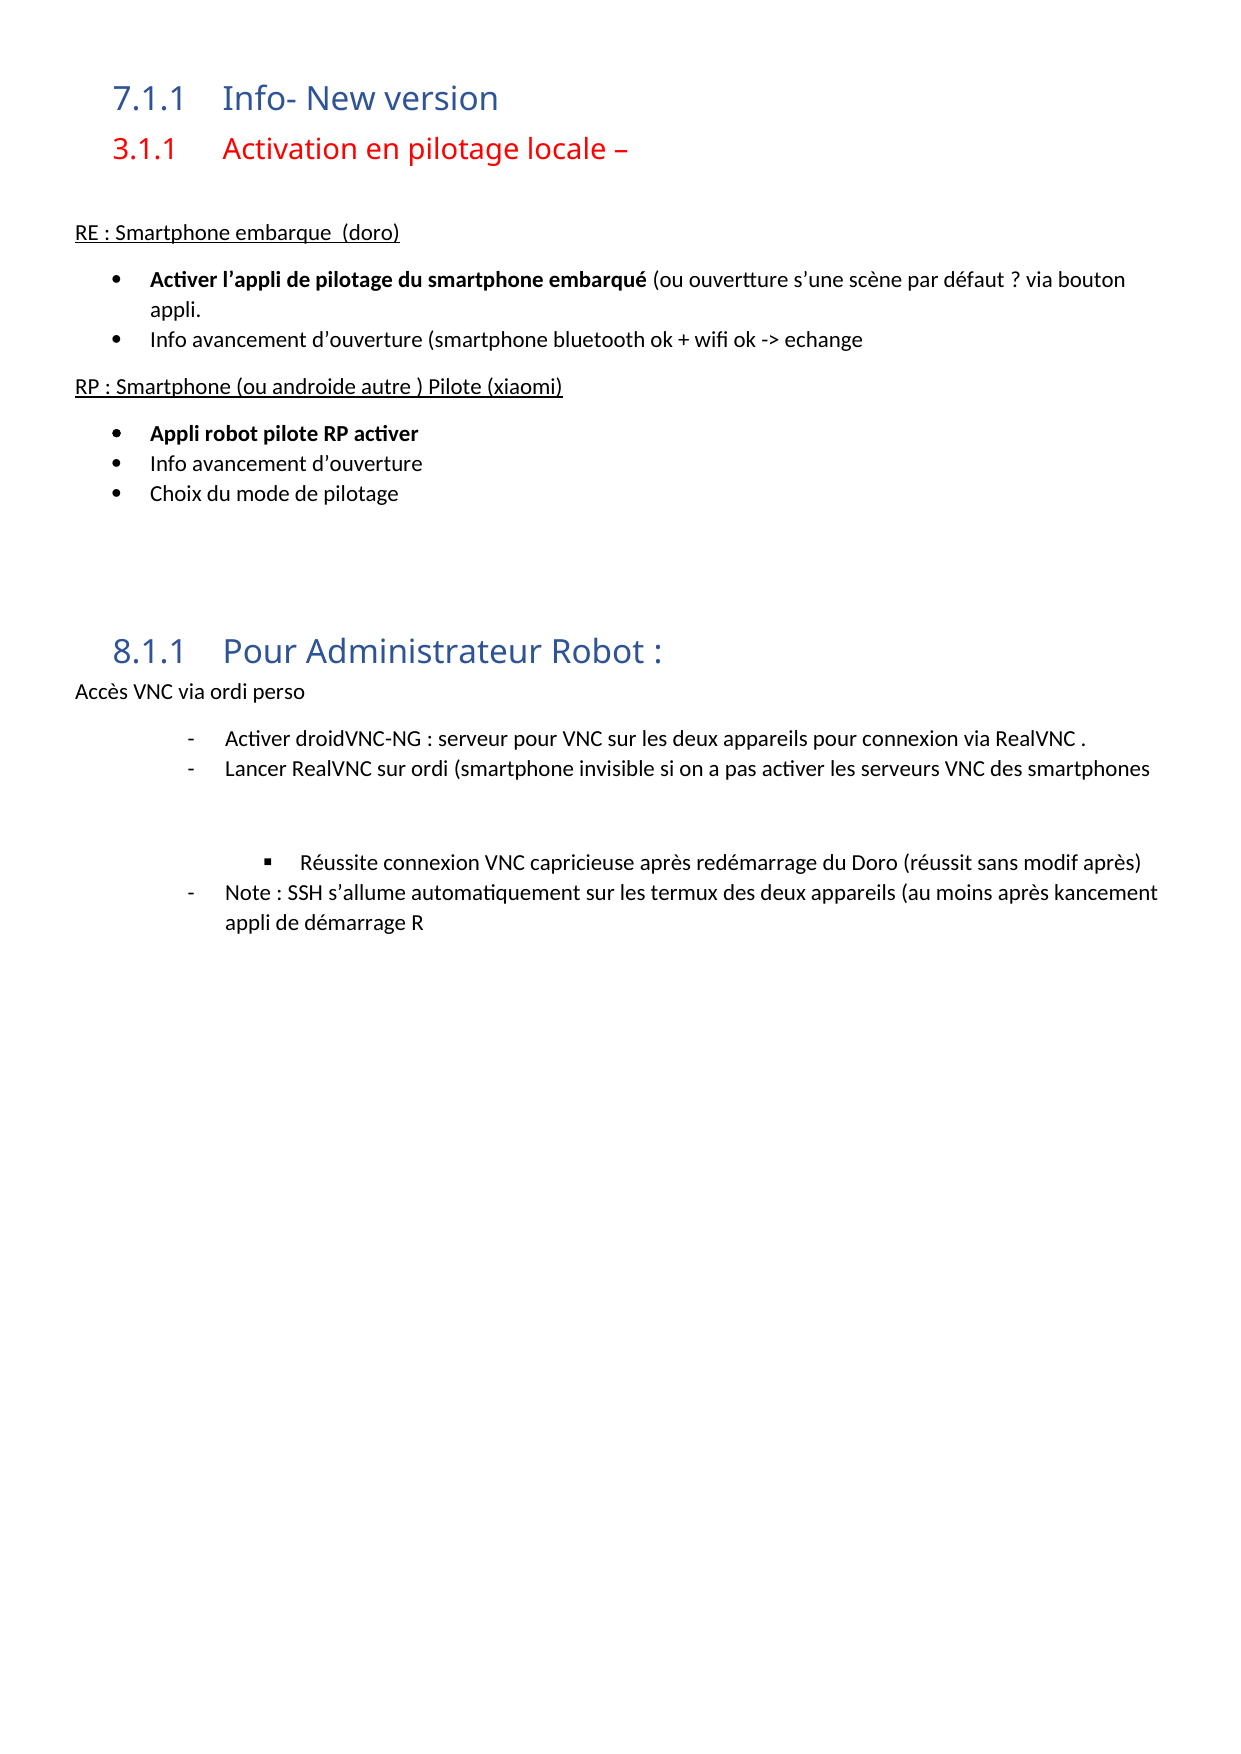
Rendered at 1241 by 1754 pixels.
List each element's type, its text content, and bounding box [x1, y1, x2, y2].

list Lancer RealVNC sur ordi (smartphone invisible si on a pas activer les serveurs VNC des smartphones [187, 754, 1165, 782]
subtitle Info- New version [112, 75, 1165, 120]
text RE : Smartphone embarque (doro) [75, 218, 1165, 246]
subtitle Pour Administrateur Robot : [112, 628, 1165, 674]
subtitle Activation en pilotage locale – [112, 128, 1165, 168]
list Choix du mode de pilotage [112, 479, 1165, 507]
list Appli robot pilote RP activer [112, 419, 1165, 447]
list Note : SSH s’allume automatiquement sur les termux des deux appareils (au moins après kancement appli de démarrage R [187, 878, 1165, 936]
text Accès VNC via ordi perso [75, 677, 1165, 705]
list Activer l’appli de pilotage du smartphone embarqué (ou ouvertture s’une scène par défaut ? via bouton appli. [112, 265, 1165, 323]
list Info avancement d’ouverture (smartphone bluetooth ok + wifi ok -> echange [112, 325, 1165, 353]
list Info avancement d’ouverture [112, 449, 1165, 477]
list Réussite connexion VNC capricieuse après redémarrage du Doro (réussit sans modif après) [262, 848, 1165, 876]
text RP : Smartphone (ou androide autre ) Pilote (xiaomi) [75, 372, 1165, 400]
list Activer droidVNC-NG : serveur pour VNC sur les deux appareils pour connexion via RealVNC . [187, 724, 1165, 752]
